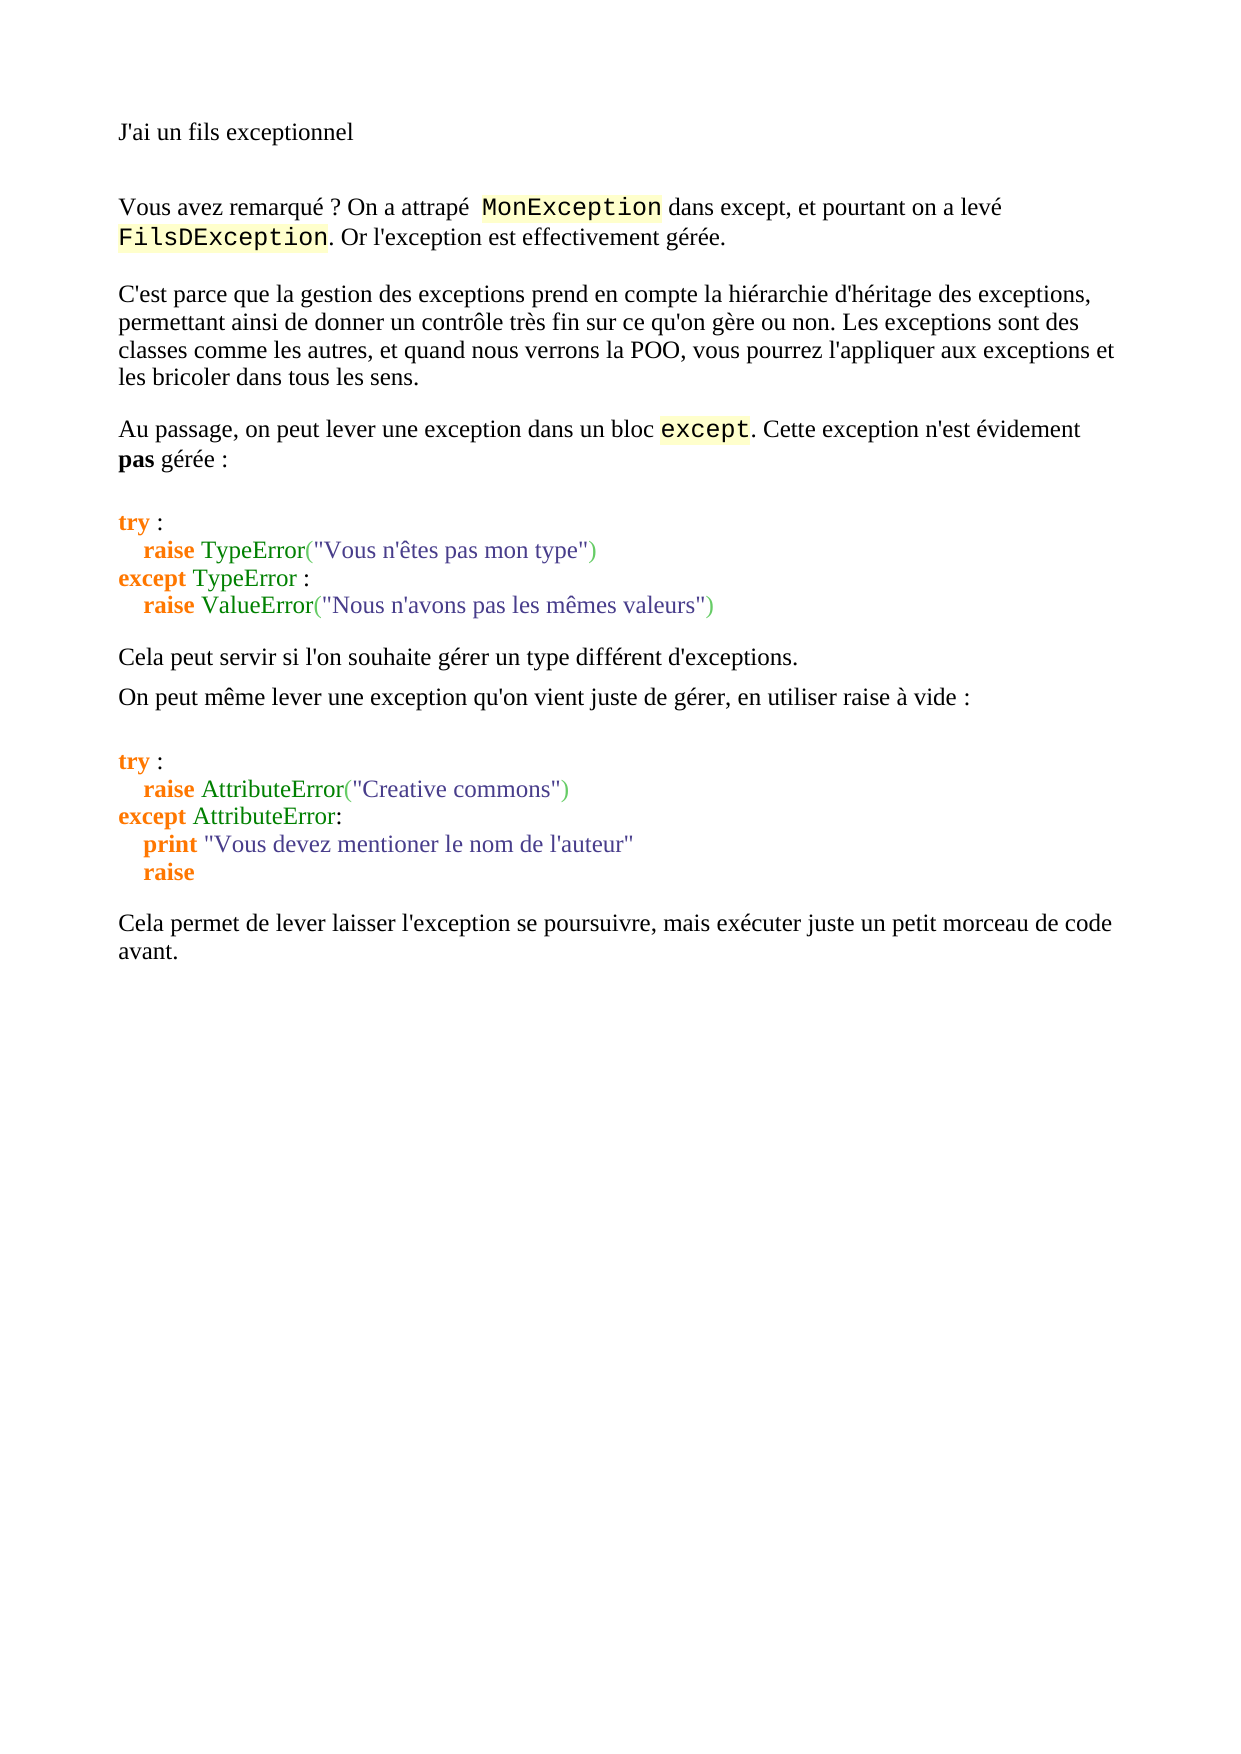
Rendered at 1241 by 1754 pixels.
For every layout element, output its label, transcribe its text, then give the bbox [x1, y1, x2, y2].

text try : raise AttributeError("Creative commons") except AttributeError: print "Vous devez mentioner le nom de l'auteur" raise [118, 747, 1122, 886]
text try : raise TypeError("Vous n'êtes pas mon type") except TypeError : raise ValueError("Nous n'avons pas les mêmes valeurs") [118, 508, 1122, 619]
text Vous avez remarqué ? On a attrapé MonException dans except, et pourtant on a levé FilsDException. Or l'exception est effectivement gérée. C'est parce que la gestion des exceptions prend en compte la hiérarchie d'héritage des exceptions, permettant ainsi de donner un contrôle très fin sur ce qu'on gère ou non. Les exceptions sont des classes comme les autres, et quand nous verrons la POO, vous pourrez l'appliquer aux exceptions et les bricoler dans tous les sens. [118, 193, 1122, 391]
text J'ai un fils exceptionnel [118, 118, 1122, 146]
text On peut même lever une exception qu'on vient juste de gérer, en utiliser raise à vide : [118, 683, 1122, 711]
text Cela peut servir si l'on souhaite gérer un type différent d'exceptions. [118, 643, 1122, 671]
text Cela permet de lever laisser l'exception se poursuivre, mais exécuter juste un petit morceau de code avant. [118, 909, 1122, 965]
text Au passage, on peut lever une exception dans un bloc except. Cette exception n'est évidement pas gérée : [118, 415, 1122, 472]
